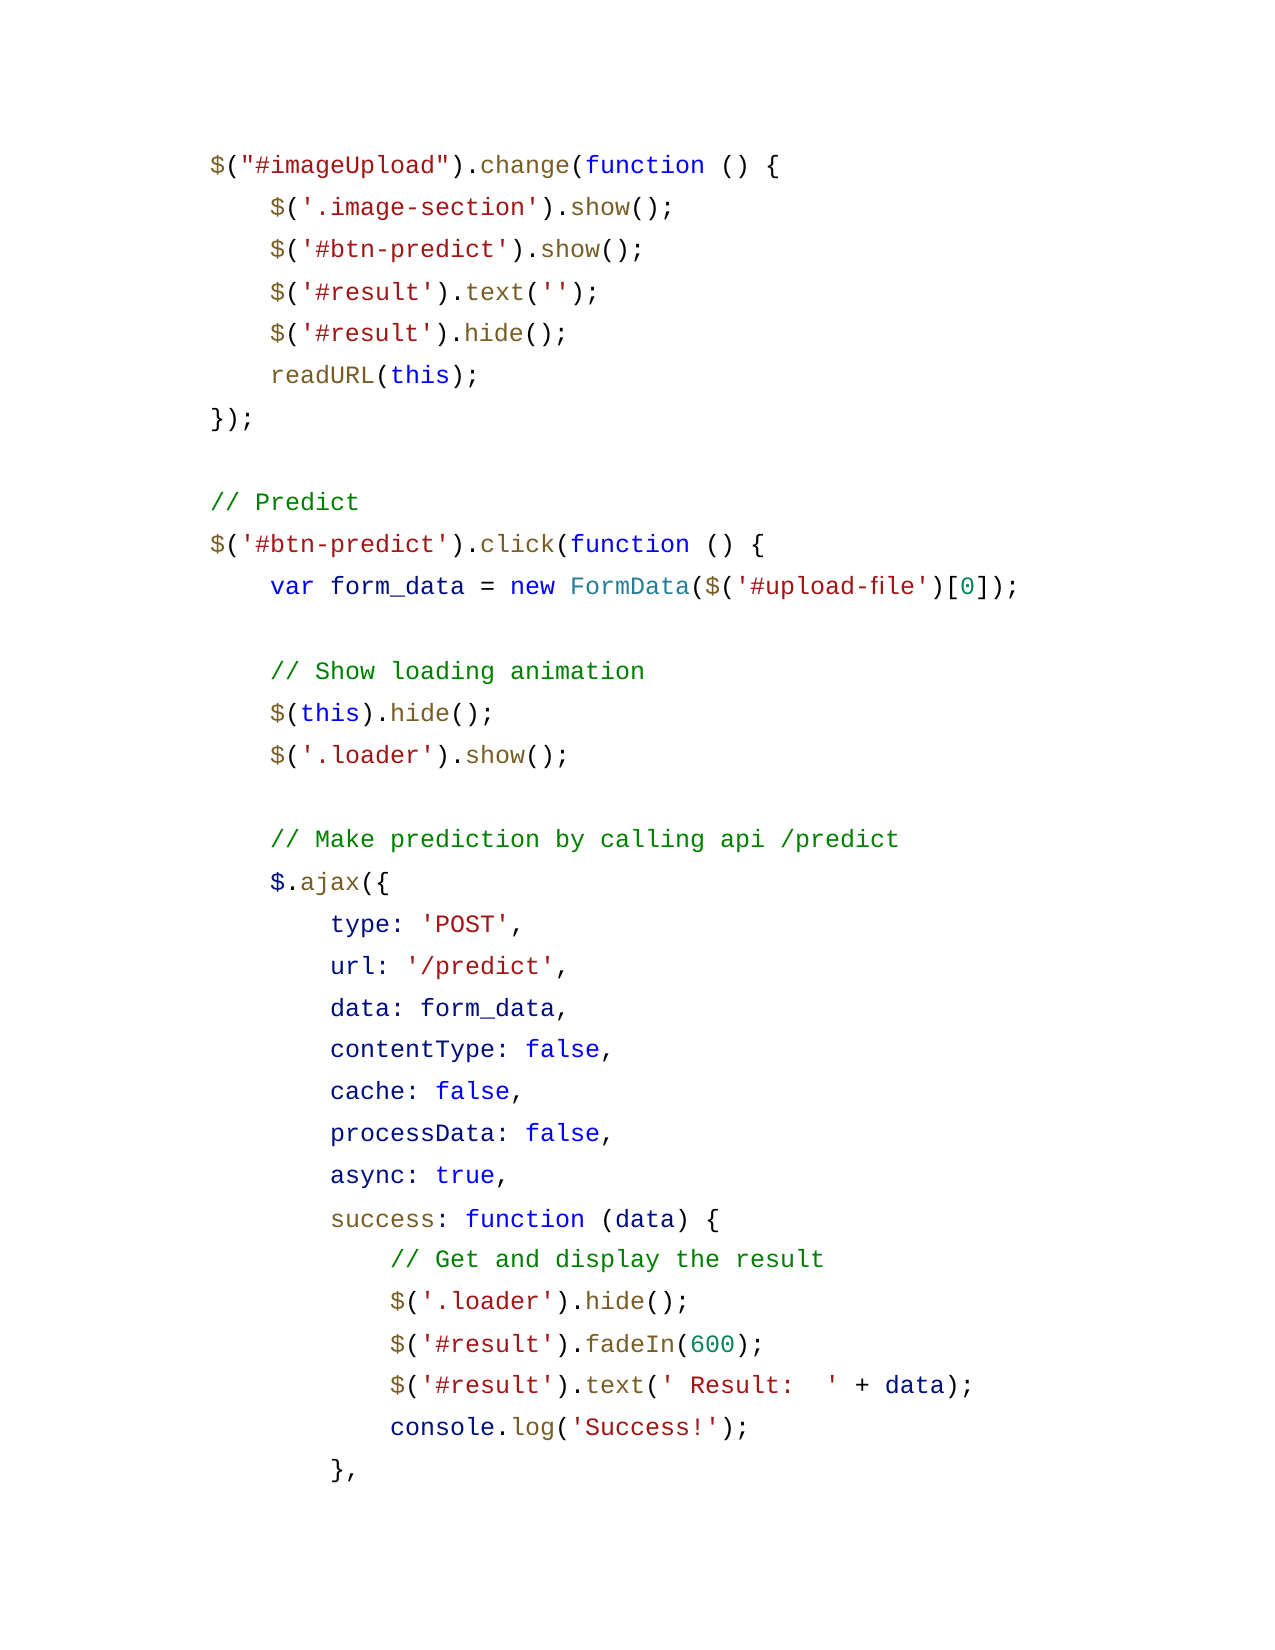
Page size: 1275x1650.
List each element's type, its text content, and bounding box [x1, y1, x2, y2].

text $('#result').hide(); readURL(this); [270, 321, 602, 391]
text $.ajax({ [270, 869, 1275, 898]
text }, [330, 1457, 1275, 1485]
text // Get and display the result [390, 1247, 1275, 1275]
text var form_data = new FormData($('#upload-ﬁle')[0]); [270, 574, 1275, 602]
text // Show loading animation [270, 658, 1275, 687]
text $('#result').fadeIn(600); [390, 1331, 1275, 1359]
text $("#imageUpload").change(function () { [210, 153, 1275, 181]
text // Predict [210, 489, 1275, 518]
text $(this).hide(); [270, 700, 1275, 729]
text type: 'POST', url: '/predict', data: form_data, [330, 911, 572, 1023]
text // Make prediction by calling api /predict [270, 827, 1275, 855]
text $('#result').text(''); [270, 279, 1275, 307]
text $('#btn-predict').click(function () { [210, 532, 1275, 560]
text $('.loader').show(); [270, 743, 1275, 771]
text contentType: false, cache: false, processData: false, async: true, [330, 1037, 617, 1191]
text $('.loader').hide(); [390, 1289, 1275, 1317]
text $('.image-section').show(); [270, 195, 1275, 223]
text $('#btn-predict').show(); [270, 237, 1275, 265]
text }); [210, 405, 1275, 433]
text $('#result').text(' Result: ' + data); console.log('Success!'); [390, 1373, 976, 1443]
text success: function (data) { [330, 1204, 1275, 1233]
